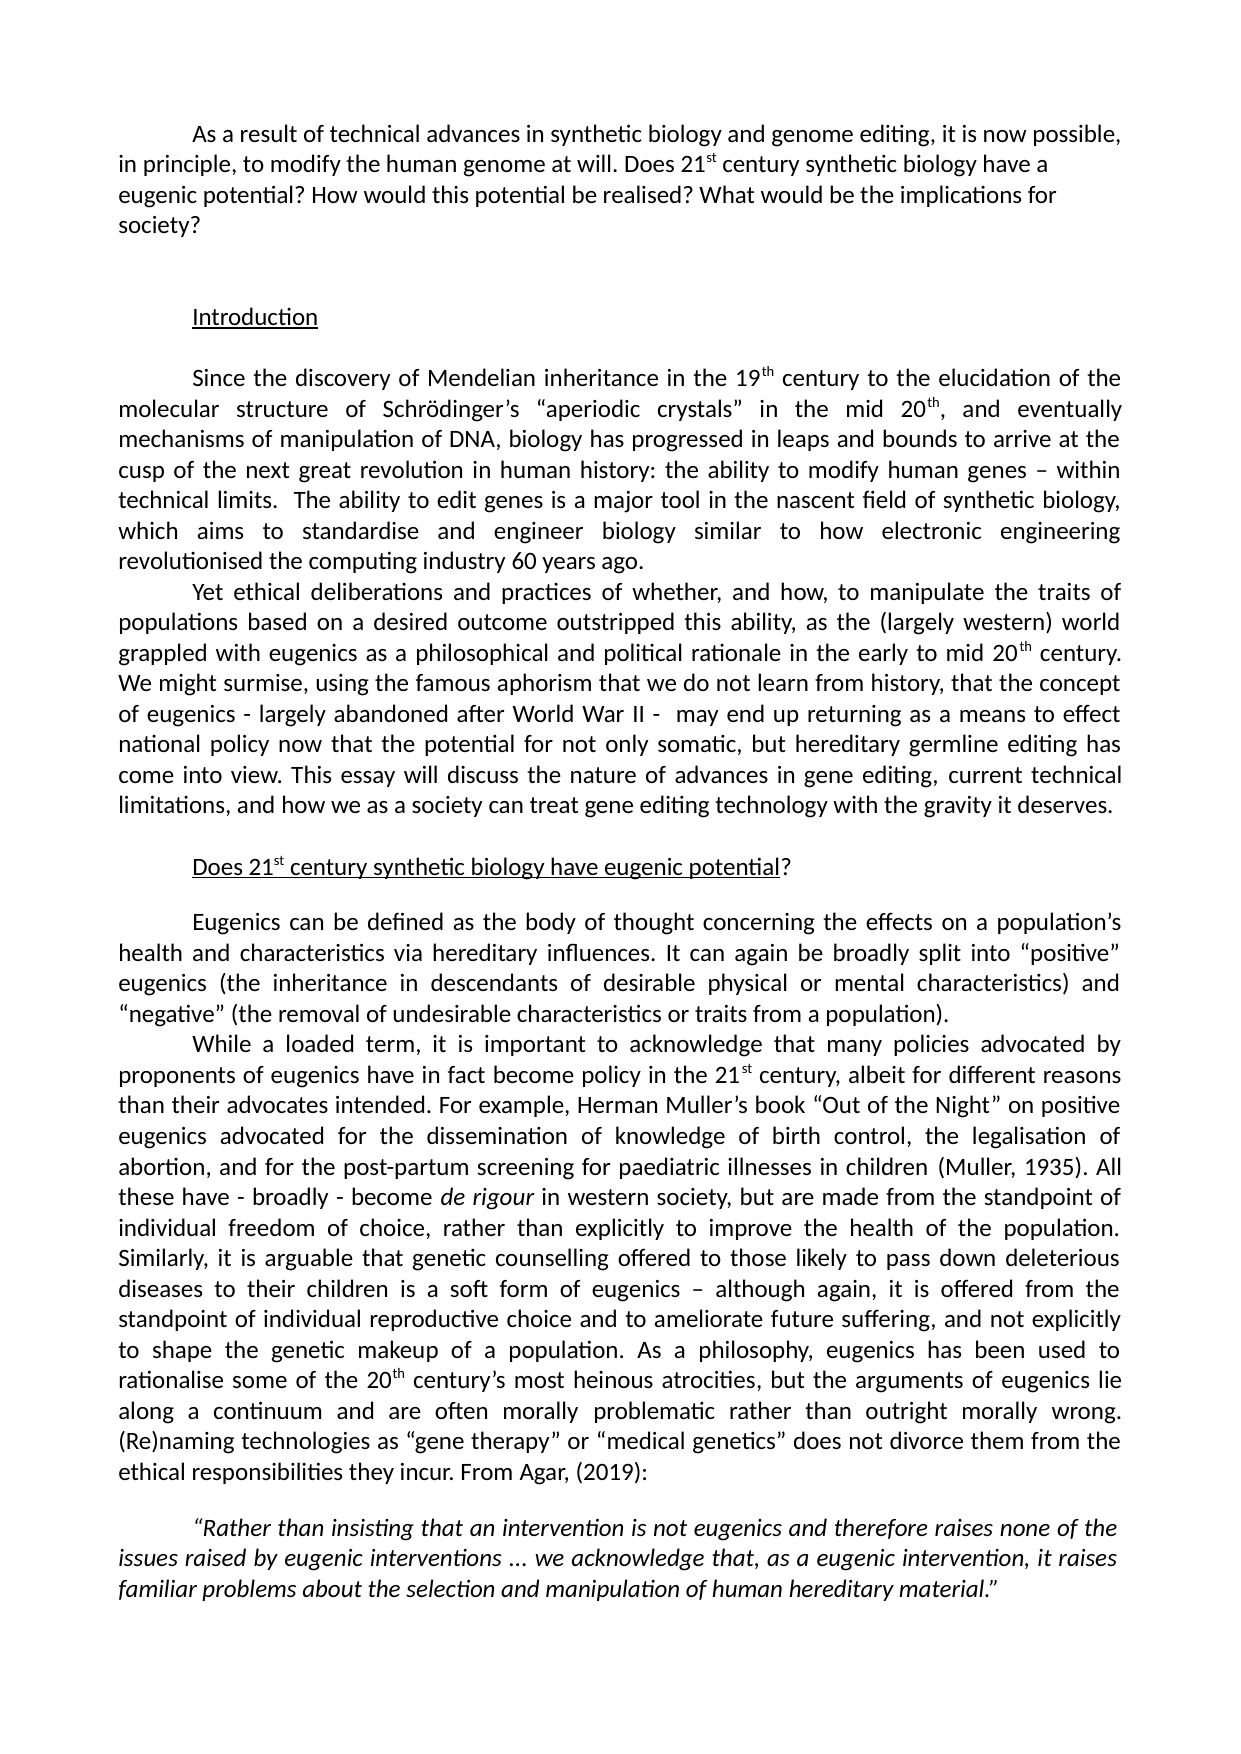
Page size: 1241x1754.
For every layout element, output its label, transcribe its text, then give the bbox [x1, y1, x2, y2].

text Since the discovery of Mendelian inheritance in the 19th century to the elucidation of the molecular structure of Schrödinger’s “aperiodic crystals” in the mid 20th, and eventually mechanisms of manipulation of DNA, biology has progressed in leaps and bounds to arrive at the cusp of the next great revolution in human history: the ability to modify human genes – within technical limits. The ability to edit genes is a major tool in the nascent field of synthetic biology, which aims to standardise and engineer biology similar to how electronic engineering revolutionised the computing industry 60 years ago. [118, 362, 1122, 576]
text “Rather than insisting that an intervention is not eugenics and therefore raises none of the issues raised by eugenic interventions ... we acknowledge that, as a eugenic intervention, it raises familiar problems about the selection and manipulation of human hereditary material.” [118, 1512, 1122, 1603]
text While a loaded term, it is important to acknowledge that many policies advocated by proponents of eugenics have in fact become policy in the 21st century, albeit for different reasons than their advocates intended. For example, Herman Muller’s book “Out of the Night” on positive eugenics advocated for the dissemination of knowledge of birth control, the legalisation of abortion, and for the post-partum screening for paediatric illnesses in children (Muller, 1935)⁠. All these have - broadly - become de rigour in western society, but are made from the standpoint of individual freedom of choice, rather than explicitly to improve the health of the population. Similarly, it is arguable that genetic counselling offered to those likely to pass down deleterious diseases to their children is a soft form of eugenics – although again, it is offered from the standpoint of individual reproductive choice and to ameliorate future suffering, and not explicitly to shape the genetic makeup of a population. As a philosophy, eugenics has been used to rationalise some of the 20th century’s most heinous atrocities, but the arguments of eugenics lie along a continuum and are often morally problematic rather than outright morally wrong. (Re)naming technologies as “gene therapy” or “medical genetics” does not divorce them from the ethical responsibilities they incur. From Agar, (2019): [118, 1029, 1122, 1486]
text Introduction [118, 301, 1122, 332]
text Does 21st century synthetic biology have eugenic potential? [118, 851, 1122, 881]
text Yet ethical deliberations and practices of whether, and how, to manipulate the traits of populations based on a desired outcome outstripped this ability, as the (largely western) world grappled with eugenics as a philosophical and political rationale in the early to mid 20th century. We might surmise, using the famous aphorism that we do not learn from history, that the concept of eugenics - largely abandoned after World War II - may end up returning as a means to effect national policy now that the potential for not only somatic, but hereditary germline editing has come into view. This essay will discuss the nature of advances in gene editing, current technical limitations, and how we as a society can treat gene editing technology with the gravity it deserves. [118, 576, 1122, 820]
text As a result of technical advances in synthetic biology and genome editing, it is now possible, in principle, to modify the human genome at will. Does 21st century synthetic biology have a eugenic potential? How would this potential be realised? What would be the implications for society? [118, 118, 1122, 240]
text Eugenics can be defined as the body of thought concerning the effects on a population’s health and characteristics via hereditary influences. It can again be broadly split into “positive” eugenics (the inheritance in descendants of desirable physical or mental characteristics) and “negative” (the removal of undesirable characteristics or traits from a population). [118, 907, 1122, 1029]
